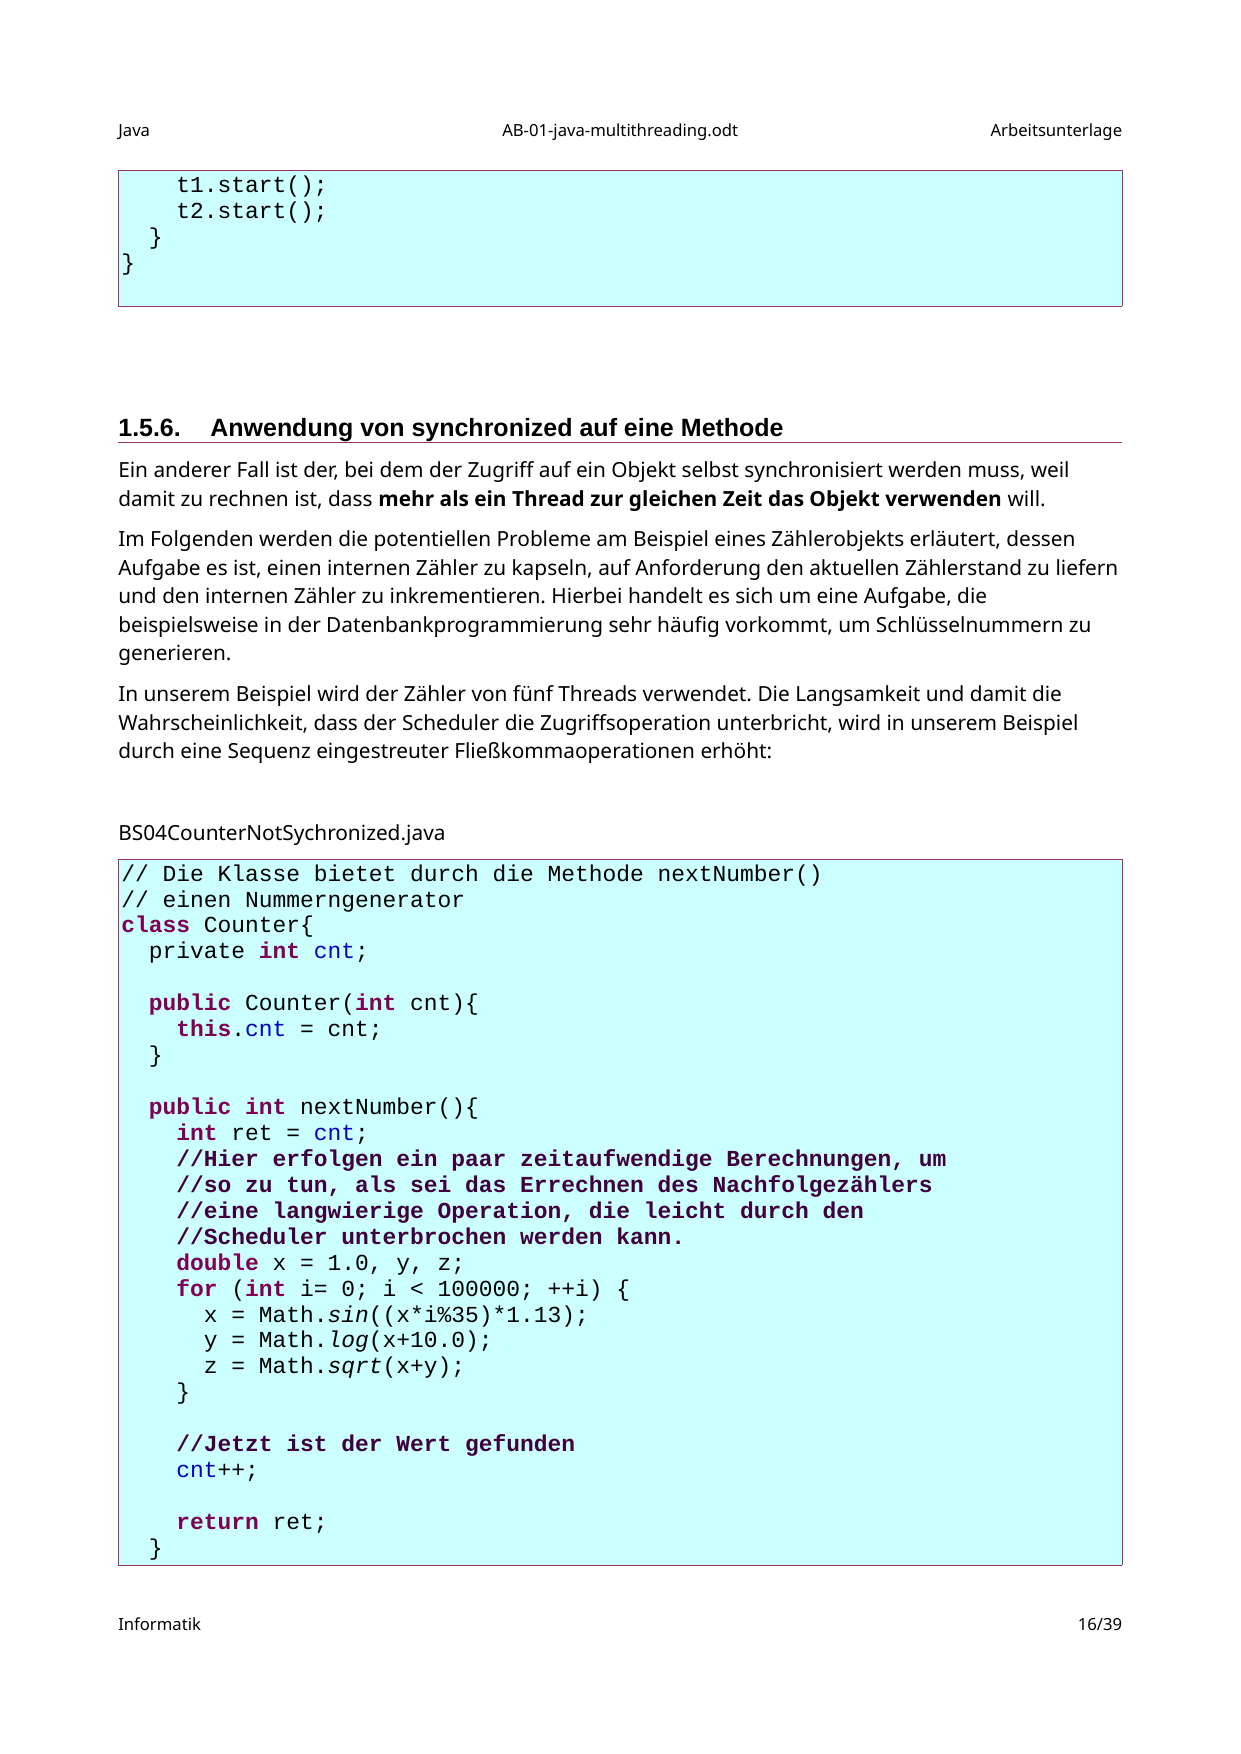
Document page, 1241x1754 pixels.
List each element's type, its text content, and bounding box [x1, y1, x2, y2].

text //so zu tun, als sei das Errechnen des Nachfolgezählers [119, 1170, 1122, 1196]
text In unserem Beispiel wird der Zähler von fünf Threads verwendet. Die Langsamkeit und damit die Wahrscheinlichkeit, dass der Scheduler die Zugriffsoperation unterbricht, wird in unserem Beispiel durch eine Sequenz eingestreuter Fließkommaoperationen erhöht: [118, 679, 1122, 764]
text for (int i= 0; i < 100000; ++i) { [119, 1274, 1122, 1300]
text this.cnt = cnt; [119, 1014, 1122, 1041]
text return ret; [119, 1507, 1122, 1533]
text x = Math.sin((x*i%35)*1.13); [119, 1300, 1122, 1326]
text //eine langwierige Operation, die leicht durch den [119, 1196, 1122, 1222]
text // Die Klasse bietet durch die Methode nextNumber() [119, 860, 1122, 885]
subtitle Anwendung von synchronized auf eine Methode [118, 413, 1122, 442]
text class Counter{ [119, 911, 1122, 937]
text int ret = cnt; [119, 1118, 1122, 1144]
text // einen Nummerngenerator [119, 885, 1122, 911]
text public int nextNumber(){ [119, 1092, 1122, 1118]
text } [119, 1533, 1122, 1565]
text //Scheduler unterbrochen werden kann. [119, 1222, 1122, 1248]
text } [119, 248, 1122, 274]
text Ein anderer Fall ist der, bei dem der Zugriff auf ein Objekt selbst synchronisiert werden muss, weil damit zu rechnen ist, dass mehr als ein Thread zur gleichen Zeit das Objekt verwenden will. [118, 455, 1122, 512]
text //Jetzt ist der Wert gefunden [119, 1429, 1122, 1456]
text z = Math.sqrt(x+y); [119, 1352, 1122, 1378]
text //Hier erfolgen ein paar zeitaufwendige Berechnungen, um [119, 1144, 1122, 1170]
text double x = 1.0, y, z; [119, 1248, 1122, 1274]
text BS04CounterNotSychronized.java [118, 818, 1122, 846]
text cnt++; [119, 1456, 1122, 1481]
text y = Math.log(x+10.0); [119, 1326, 1122, 1352]
text t1.start(); [119, 171, 1122, 196]
text private int cnt; [119, 937, 1122, 963]
text Im Folgenden werden die potentiellen Probleme am Beispiel eines Zählerobjekts erläutert, dessen Aufgabe es ist, einen internen Zähler zu kapseln, auf Anforderung den aktuellen Zählerstand zu liefern und den internen Zähler zu inkrementieren. Hierbei handelt es sich um eine Aufgabe, die beispielsweise in der Datenbankprogrammierung sehr häufig vorkommt, um Schlüsselnummern zu generieren. [118, 524, 1122, 667]
text } [119, 222, 1122, 248]
text t2.start(); [119, 196, 1122, 222]
text public Counter(int cnt){ [119, 989, 1122, 1014]
text } [119, 1041, 1122, 1066]
text } [119, 1378, 1122, 1404]
